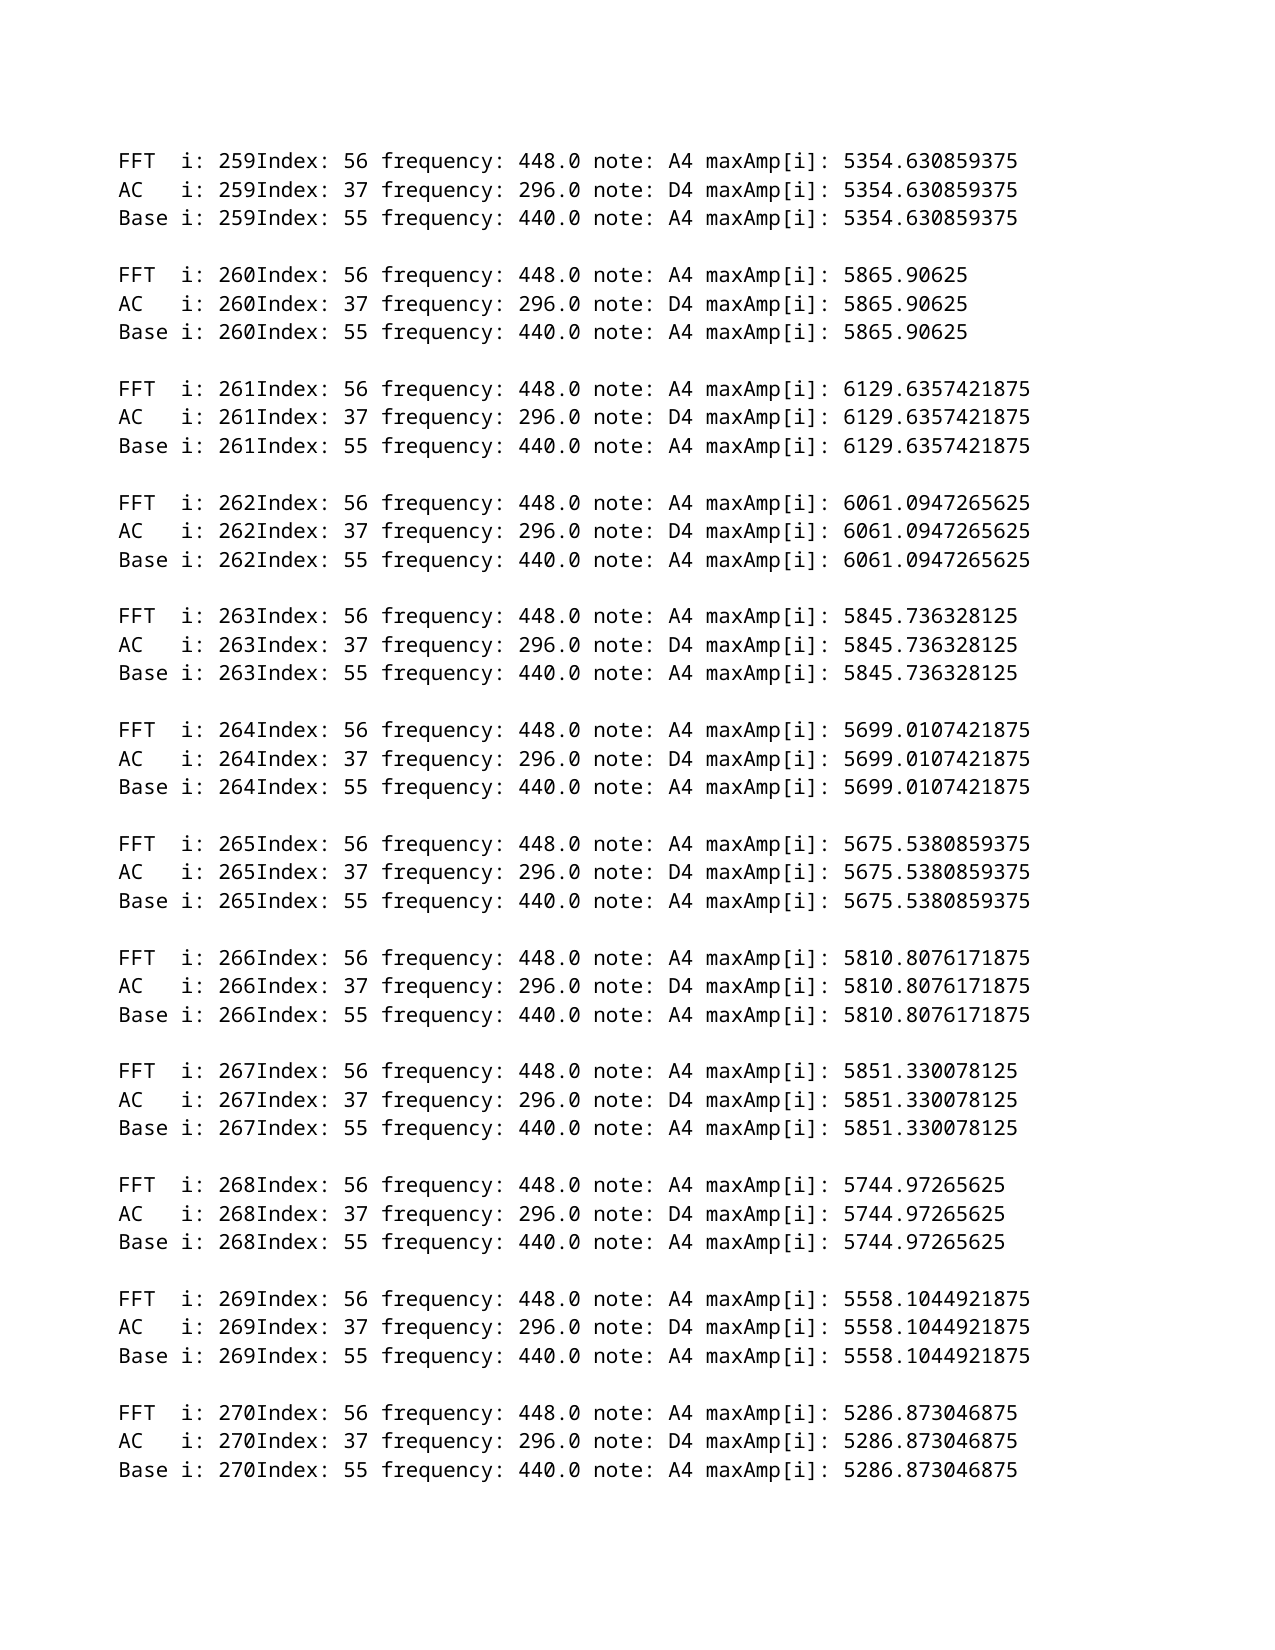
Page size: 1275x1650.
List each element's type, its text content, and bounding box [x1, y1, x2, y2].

text FFT i: 267Index: 56 frequency: 448.0 note: A4 maxAmp[i]: 5851.330078125 [118, 1057, 1157, 1085]
text FFT i: 270Index: 56 frequency: 448.0 note: A4 maxAmp[i]: 5286.873046875 [118, 1398, 1157, 1426]
text Base i: 266Index: 55 frequency: 440.0 note: A4 maxAmp[i]: 5810.8076171875 [118, 1000, 1157, 1028]
text FFT i: 259Index: 56 frequency: 448.0 note: A4 maxAmp[i]: 5354.630859375 [118, 147, 1157, 175]
text FFT i: 261Index: 56 frequency: 448.0 note: A4 maxAmp[i]: 6129.6357421875 [118, 374, 1157, 402]
text AC i: 267Index: 37 frequency: 296.0 note: D4 maxAmp[i]: 5851.330078125 [118, 1085, 1157, 1113]
text Base i: 268Index: 55 frequency: 440.0 note: A4 maxAmp[i]: 5744.97265625 [118, 1227, 1157, 1256]
text Base i: 263Index: 55 frequency: 440.0 note: A4 maxAmp[i]: 5845.736328125 [118, 658, 1157, 687]
text AC i: 263Index: 37 frequency: 296.0 note: D4 maxAmp[i]: 5845.736328125 [118, 630, 1157, 658]
text AC i: 265Index: 37 frequency: 296.0 note: D4 maxAmp[i]: 5675.5380859375 [118, 857, 1157, 886]
text FFT i: 264Index: 56 frequency: 448.0 note: A4 maxAmp[i]: 5699.0107421875 [118, 715, 1157, 744]
text Base i: 264Index: 55 frequency: 440.0 note: A4 maxAmp[i]: 5699.0107421875 [118, 772, 1157, 801]
text AC i: 261Index: 37 frequency: 296.0 note: D4 maxAmp[i]: 6129.6357421875 [118, 402, 1157, 431]
text AC i: 266Index: 37 frequency: 296.0 note: D4 maxAmp[i]: 5810.8076171875 [118, 971, 1157, 1000]
text FFT i: 266Index: 56 frequency: 448.0 note: A4 maxAmp[i]: 5810.8076171875 [118, 943, 1157, 971]
text Base i: 265Index: 55 frequency: 440.0 note: A4 maxAmp[i]: 5675.5380859375 [118, 886, 1157, 914]
text Base i: 270Index: 55 frequency: 440.0 note: A4 maxAmp[i]: 5286.873046875 [118, 1455, 1157, 1483]
text Base i: 260Index: 55 frequency: 440.0 note: A4 maxAmp[i]: 5865.90625 [118, 317, 1157, 346]
text FFT i: 262Index: 56 frequency: 448.0 note: A4 maxAmp[i]: 6061.0947265625 [118, 488, 1157, 516]
text FFT i: 260Index: 56 frequency: 448.0 note: A4 maxAmp[i]: 5865.90625 [118, 260, 1157, 289]
text Base i: 262Index: 55 frequency: 440.0 note: A4 maxAmp[i]: 6061.0947265625 [118, 545, 1157, 573]
text AC i: 264Index: 37 frequency: 296.0 note: D4 maxAmp[i]: 5699.0107421875 [118, 744, 1157, 772]
text FFT i: 263Index: 56 frequency: 448.0 note: A4 maxAmp[i]: 5845.736328125 [118, 602, 1157, 630]
text FFT i: 265Index: 56 frequency: 448.0 note: A4 maxAmp[i]: 5675.5380859375 [118, 829, 1157, 857]
text AC i: 260Index: 37 frequency: 296.0 note: D4 maxAmp[i]: 5865.90625 [118, 289, 1157, 317]
text Base i: 259Index: 55 frequency: 440.0 note: A4 maxAmp[i]: 5354.630859375 [118, 203, 1157, 232]
text AC i: 259Index: 37 frequency: 296.0 note: D4 maxAmp[i]: 5354.630859375 [118, 175, 1157, 203]
text AC i: 268Index: 37 frequency: 296.0 note: D4 maxAmp[i]: 5744.97265625 [118, 1199, 1157, 1227]
text FFT i: 269Index: 56 frequency: 448.0 note: A4 maxAmp[i]: 5558.1044921875 [118, 1284, 1157, 1312]
text AC i: 269Index: 37 frequency: 296.0 note: D4 maxAmp[i]: 5558.1044921875 [118, 1312, 1157, 1341]
text Base i: 267Index: 55 frequency: 440.0 note: A4 maxAmp[i]: 5851.330078125 [118, 1113, 1157, 1142]
text FFT i: 268Index: 56 frequency: 448.0 note: A4 maxAmp[i]: 5744.97265625 [118, 1170, 1157, 1199]
text Base i: 261Index: 55 frequency: 440.0 note: A4 maxAmp[i]: 6129.6357421875 [118, 431, 1157, 459]
text AC i: 262Index: 37 frequency: 296.0 note: D4 maxAmp[i]: 6061.0947265625 [118, 516, 1157, 545]
text AC i: 270Index: 37 frequency: 296.0 note: D4 maxAmp[i]: 5286.873046875 [118, 1426, 1157, 1455]
text Base i: 269Index: 55 frequency: 440.0 note: A4 maxAmp[i]: 5558.1044921875 [118, 1341, 1157, 1369]
